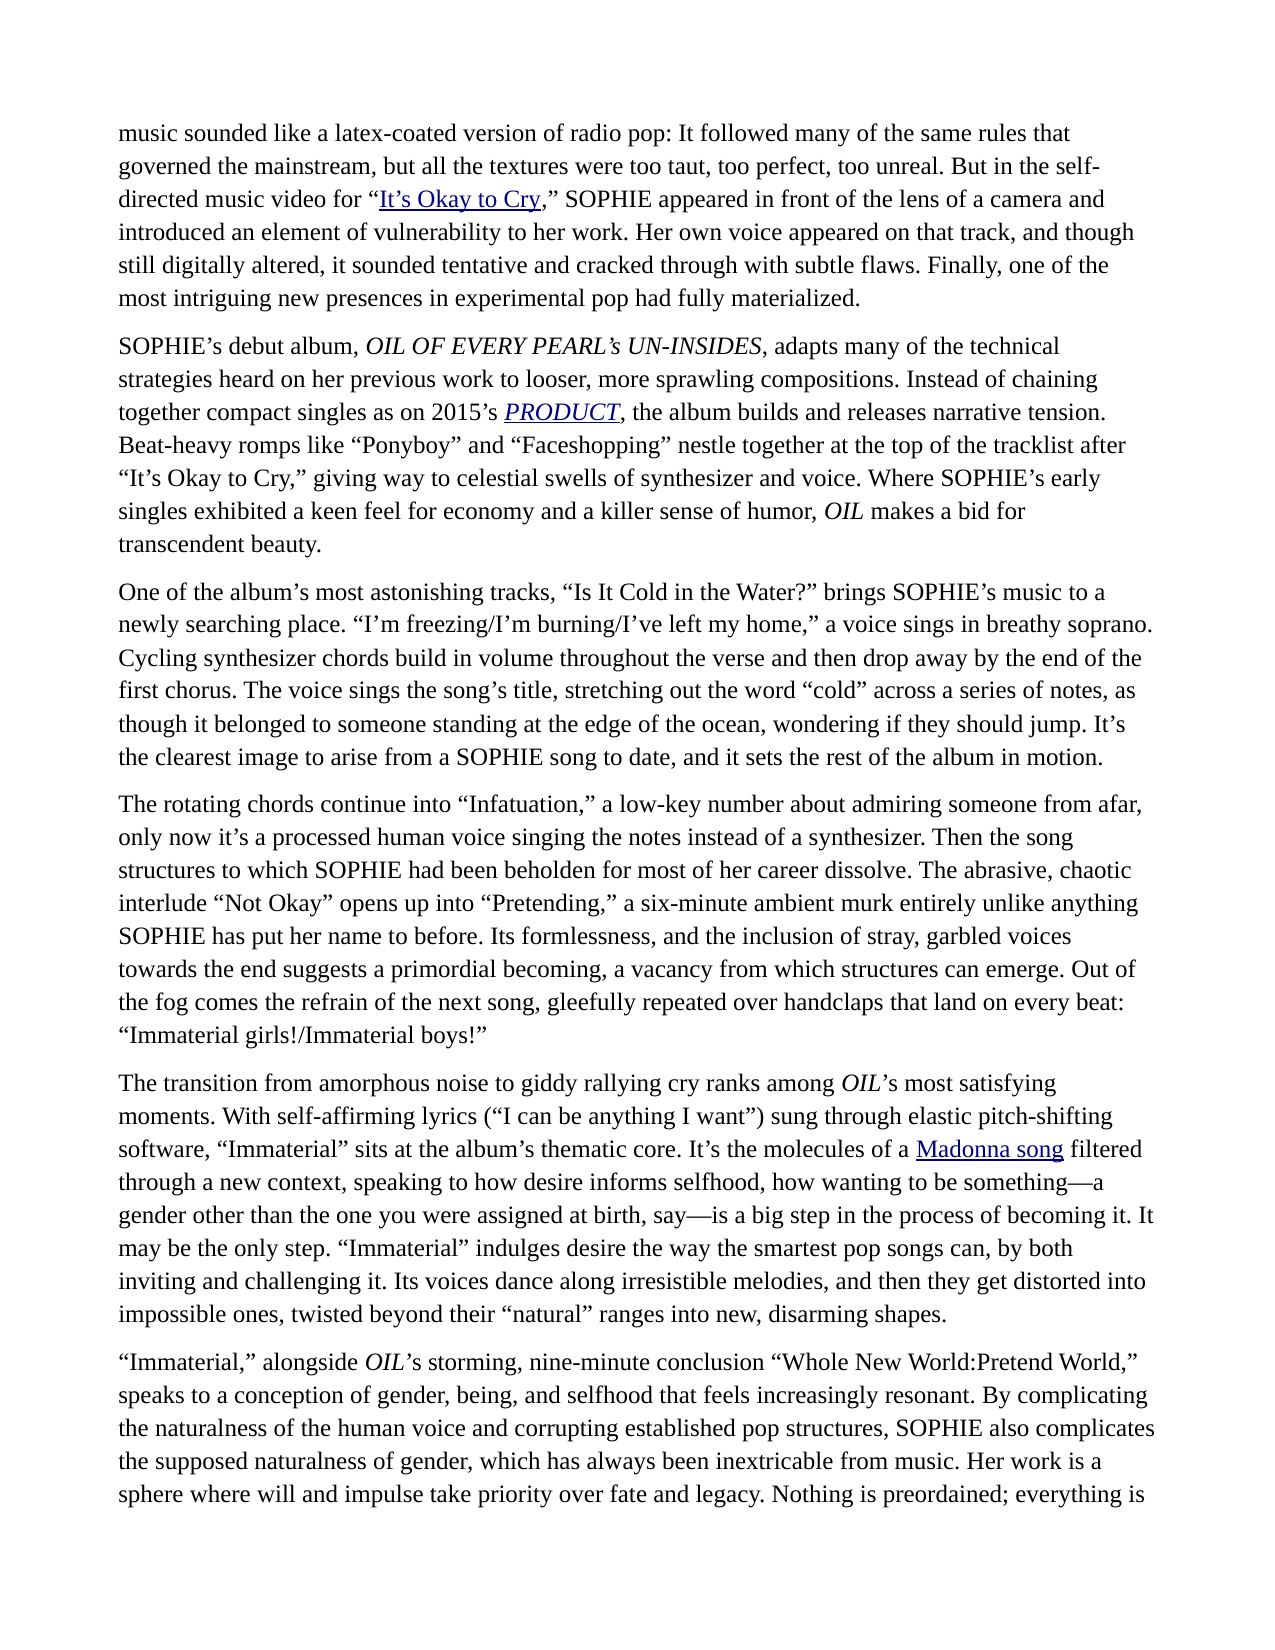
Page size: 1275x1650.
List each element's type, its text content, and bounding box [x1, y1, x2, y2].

text SOPHIE’s debut album, OIL OF EVERY PEARL’s UN-INSIDES, adapts many of the technical strategies heard on her previous work to looser, more sprawling compositions. Instead of chaining together compact singles as on 2015’s PRODUCT, the album builds and releases narrative tension. Beat-heavy romps like “Ponyboy” and “Faceshopping” nestle together at the top of the tracklist after “It’s Okay to Cry,” giving way to celestial swells of synthesizer and voice. Where SOPHIE’s early singles exhibited a keen feel for economy and a killer sense of humor, OIL makes a bid for transcendent beauty. [118, 331, 1157, 558]
text The transition from amorphous noise to giddy rallying cry ranks among OIL’s most satisfying moments. With self-affirming lyrics (“I can be anything I want”) sung through elastic pitch-shifting software, “Immaterial” sits at the album’s thematic core. It’s the molecules of a Madonna song filtered through a new context, speaking to how desire informs selfhood, how wanting to be something—a gender other than the one you were assigned at birth, say—is a big step in the process of becoming it. It may be the only step. “Immaterial” indulges desire the way the smartest pop songs can, by both inviting and challenging it. Its voices dance along irresistible melodies, and then they get distorted into impossible ones, twisted beyond their “natural” ranges into new, disarming shapes. [118, 1068, 1157, 1328]
text The rotating chords continue into “Infatuation,” a low-key number about admiring someone from afar, only now it’s a processed human voice singing the notes instead of a synthesizer. Then the song structures to which SOPHIE had been beholden for most of her career dissolve. The abrasive, chaotic interlude “Not Okay” opens up into “Pretending,” a six-minute ambient murk entirely unlike anything SOPHIE has put her name to before. Its formlessness, and the inclusion of stray, garbled voices towards the end suggests a primordial becoming, a vacancy from which structures can emerge. Out of the fog comes the refrain of the next song, gleefully repeated over handclaps that land on every beat: “Immaterial girls!/Immaterial boys!” [118, 789, 1157, 1049]
text music sounded like a latex-coated version of radio pop: It followed many of the same rules that governed the mainstream, but all the textures were too taut, too perfect, too unreal. But in the self-directed music video for “It’s Okay to Cry,” SOPHIE appeared in front of the lens of a camera and introduced an element of vulnerability to her work. Her own voice appeared on that track, and though still digitally altered, it sounded tentative and cracked through with subtle flaws. Finally, one of the most intriguing new presences in experimental pop had fully materialized. [118, 118, 1157, 312]
text One of the album’s most astonishing tracks, “Is It Cold in the Water?” brings SOPHIE’s music to a newly searching place. “I’m freezing/I’m burning/I’ve left my home,” a voice sings in breathy soprano. Cycling synthesizer chords build in volume throughout the verse and then drop away by the end of the first chorus. The voice sings the song’s title, stretching out the word “cold” across a series of notes, as though it belonged to someone standing at the edge of the ocean, wondering if they should jump. It’s the clearest image to arise from a SOPHIE song to date, and it sets the rest of the album in motion. [118, 577, 1157, 770]
text “Immaterial,” alongside OIL’s storming, nine-minute conclusion “Whole New World:Pretend World,” speaks to a conception of gender, being, and selfhood that feels increasingly resonant. By complicating the naturalness of the human voice and corrupting established pop structures, SOPHIE also complicates the supposed naturalness of gender, which has always been inextricable from music. Her work is a sphere where will and impulse take priority over fate and legacy. Nothing is preordained; everything is [118, 1347, 1157, 1508]
